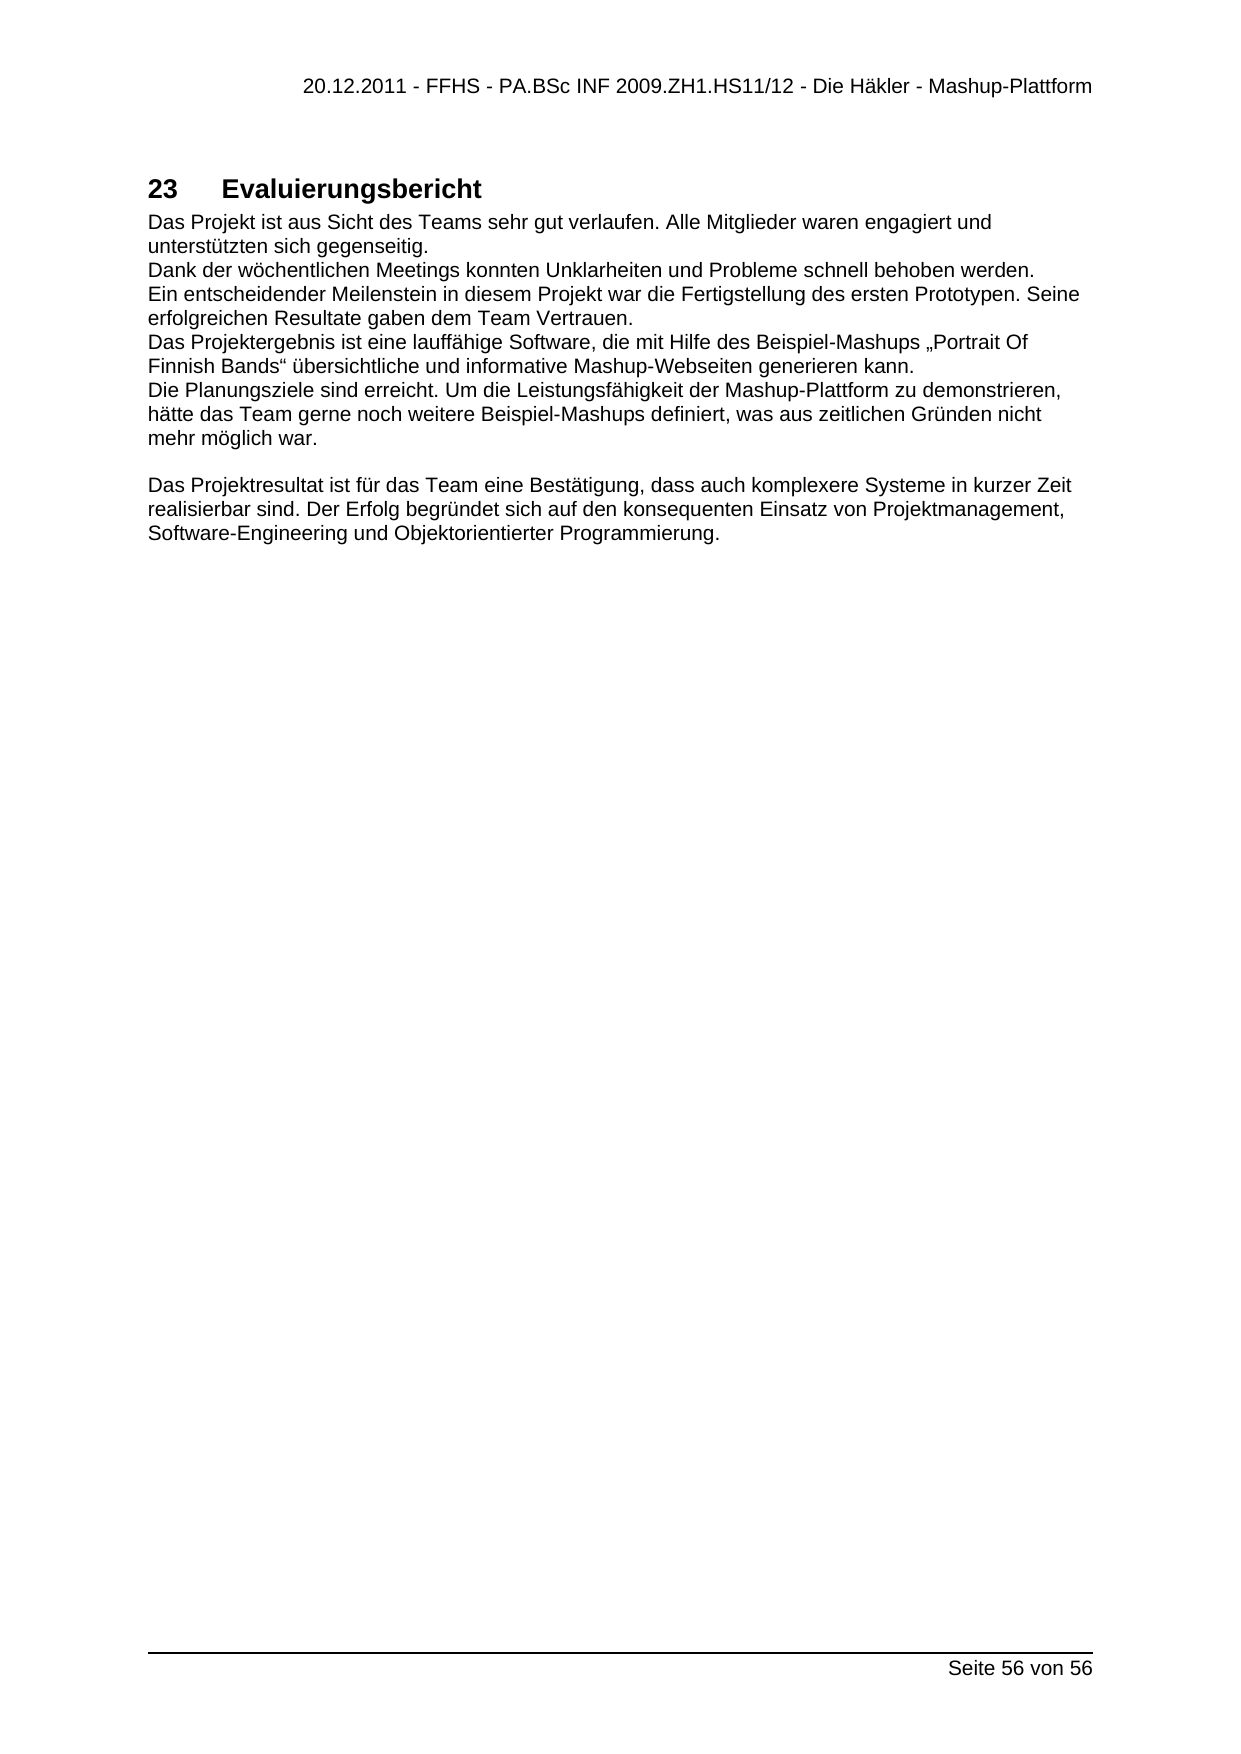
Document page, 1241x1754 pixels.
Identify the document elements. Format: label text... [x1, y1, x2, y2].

subtitle Evaluierungsbericht [148, 173, 1093, 204]
text Das Projekt ist aus Sicht des Teams sehr gut verlaufen. Alle Mitglieder waren engagiert und unterstützten sich gegenseitig. Dank der wöchentlichen Meetings konnten Unklarheiten und Probleme schnell behoben werden. Ein entscheidender Meilenstein in diesem Projekt war die Fertigstellung des ersten Prototypen. Seine erfolgreichen Resultate gaben dem Team Vertrauen. Das Projektergebnis ist eine lauffähige Software, die mit Hilfe des Beispiel-Mashups „Portrait Of Finnish Bands“ übersichtliche und informative Mashup-Webseiten generieren kann. Die Planungsziele sind erreicht. Um die Leistungsfähigkeit der Mashup-Plattform zu demonstrieren, hätte das Team gerne noch weitere Beispiel-Mashups definiert, was aus zeitlichen Gründen nicht mehr möglich war. [148, 210, 1093, 450]
text Das Projektresultat ist für das Team eine Bestätigung, dass auch komplexere Systeme in kurzer Zeit realisierbar sind. Der Erfolg begründet sich auf den konsequenten Einsatz von Projektmanagement, Software-Engineering und Objektorientierter Programmierung. [148, 473, 1093, 568]
